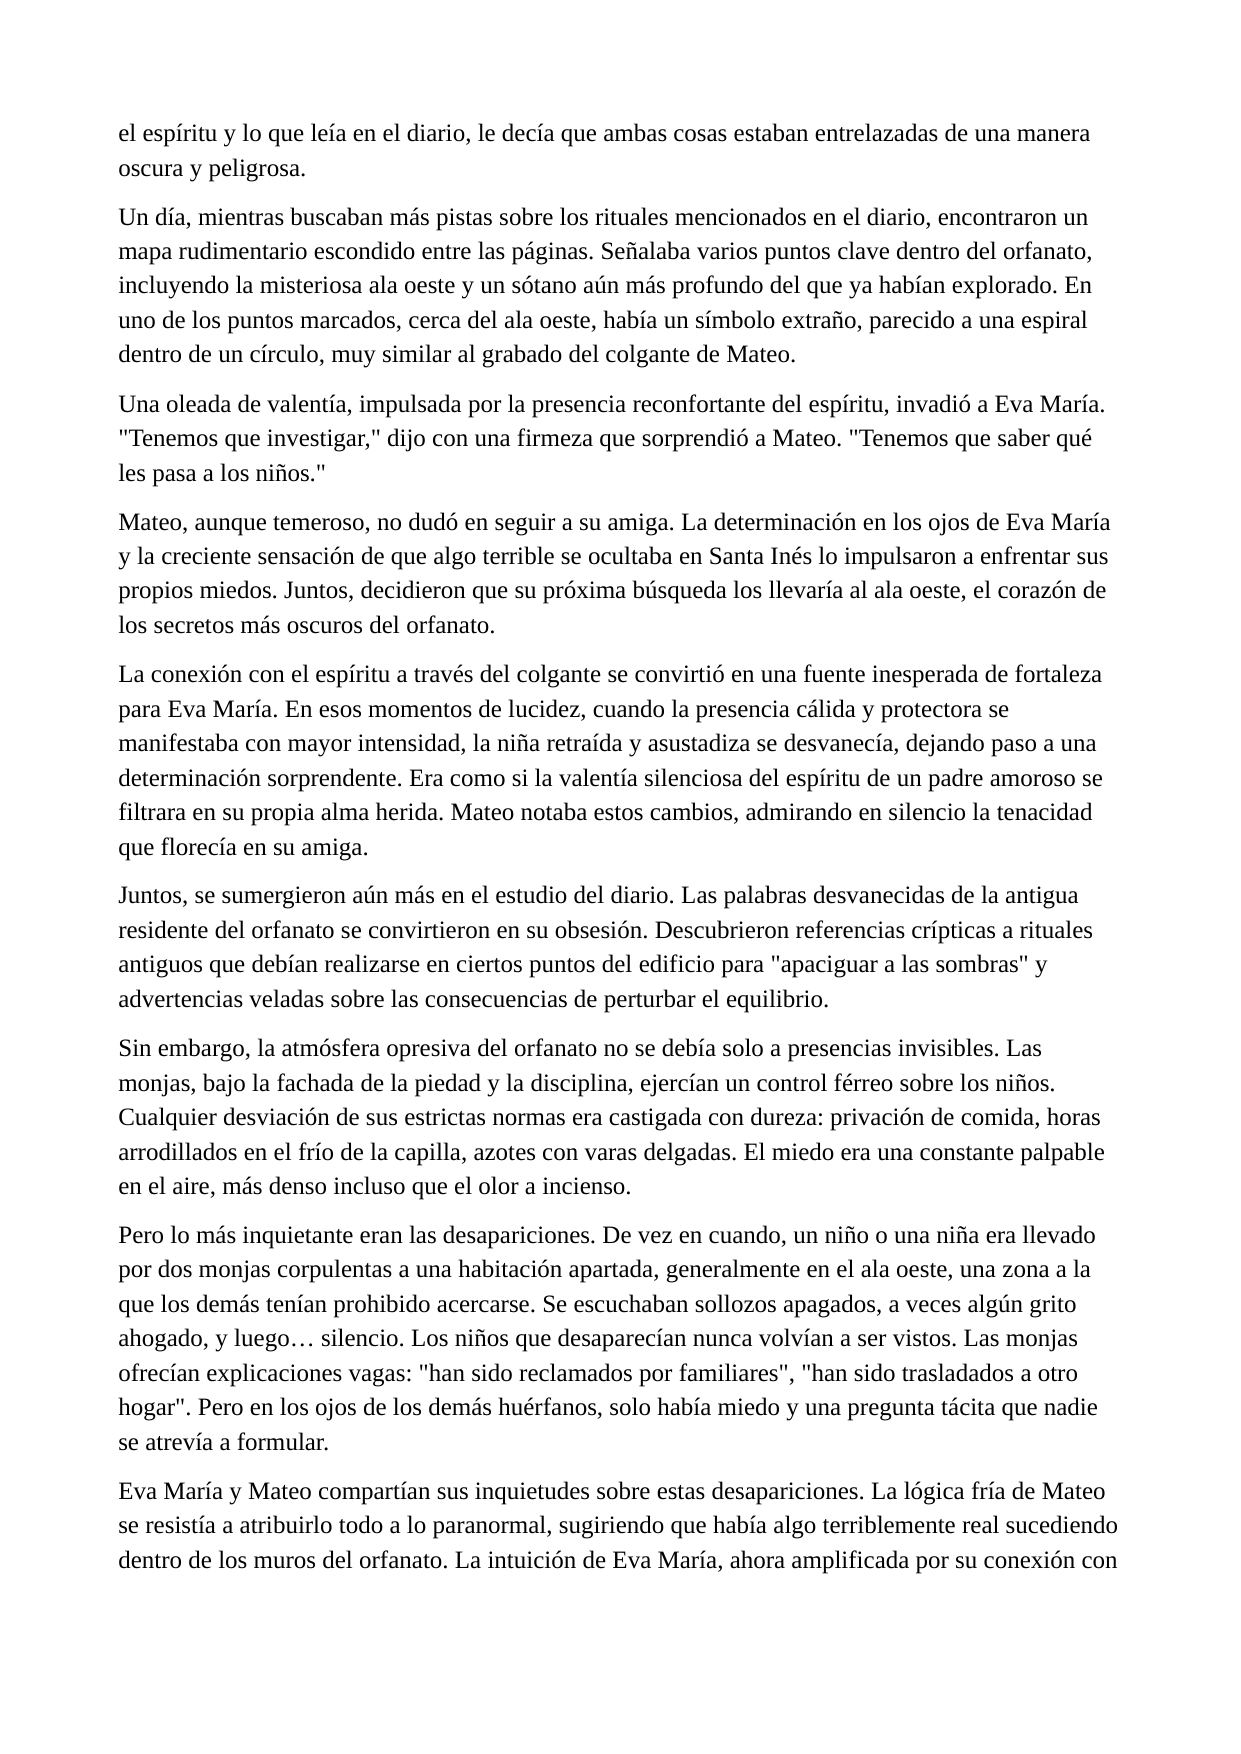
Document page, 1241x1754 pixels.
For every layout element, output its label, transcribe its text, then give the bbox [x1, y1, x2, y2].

text Una oleada de valentía, impulsada por la presencia reconfortante del espíritu, invadió a Eva María. "Tenemos que investigar," dijo con una firmeza que sorprendió a Mateo. "Tenemos que saber qué les pasa a los niños." [118, 389, 1122, 486]
text Mateo, aunque temeroso, no dudó en seguir a su amiga. La determinación en los ojos de Eva María y la creciente sensación de que algo terrible se ocultaba en Santa Inés lo impulsaron a enfrentar sus propios miedos. Juntos, decidieron que su próxima búsqueda los llevaría al ala oeste, el corazón de los secretos más oscuros del orfanato. [118, 507, 1122, 639]
text Sin embargo, la atmósfera opresiva del orfanato no se debía solo a presencias invisibles. Las monjas, bajo la fachada de la piedad y la disciplina, ejercían un control férreo sobre los niños. Cualquier desviación de sus estrictas normas era castigada con dureza: privación de comida, horas arrodillados en el frío de la capilla, azotes con varas delgadas. El miedo era una constante palpable en el aire, más denso incluso que el olor a incienso. [118, 1033, 1122, 1200]
text La conexión con el espíritu a través del colgante se convirtió en una fuente inesperada de fortaleza para Eva María. En esos momentos de lucidez, cuando la presencia cálida y protectora se manifestaba con mayor intensidad, la niña retraída y asustadiza se desvanecía, dejando paso a una determinación sorprendente. Era como si la valentía silenciosa del espíritu de un padre amoroso se filtrara en su propia alma herida. Mateo notaba estos cambios, admirando en silencio la tenacidad que florecía en su amiga. [118, 659, 1122, 860]
text Juntos, se sumergieron aún más en el estudio del diario. Las palabras desvanecidas de la antigua residente del orfanato se convirtieron en su obsesión. Descubrieron referencias crípticas a rituales antiguos que debían realizarse en ciertos puntos del edificio para "apaciguar a las sombras" y advertencias veladas sobre las consecuencias de perturbar el equilibrio. [118, 881, 1122, 1013]
text el espíritu y lo que leía en el diario, le decía que ambas cosas estaban entrelazadas de una manera oscura y peligrosa. [118, 118, 1122, 181]
text Pero lo más inquietante eran las desapariciones. De vez en cuando, un niño o una niña era llevado por dos monjas corpulentas a una habitación apartada, generalmente en el ala oeste, una zona a la que los demás tenían prohibido acercarse. Se escuchaban sollozos apagados, a veces algún grito ahogado, y luego… silencio. Los niños que desaparecían nunca volvían a ser vistos. Las monjas ofrecían explicaciones vagas: "han sido reclamados por familiares", "han sido trasladados a otro hogar". Pero en los ojos de los demás huérfanos, solo había miedo y una pregunta tácita que nadie se atrevía a formular. [118, 1220, 1122, 1456]
text Eva María y Mateo compartían sus inquietudes sobre estas desapariciones. La lógica fría de Mateo se resistía a atribuirlo todo a lo paranormal, sugiriendo que había algo terriblemente real sucediendo dentro de los muros del orfanato. La intuición de Eva María, ahora amplificada por su conexión con [118, 1476, 1122, 1574]
text Un día, mientras buscaban más pistas sobre los rituales mencionados en el diario, encontraron un mapa rudimentario escondido entre las páginas. Señalaba varios puntos clave dentro del orfanato, incluyendo la misteriosa ala oeste y un sótano aún más profundo del que ya habían explorado. En uno de los puntos marcados, cerca del ala oeste, había un símbolo extraño, parecido a una espiral dentro de un círculo, muy similar al grabado del colgante de Mateo. [118, 202, 1122, 368]
